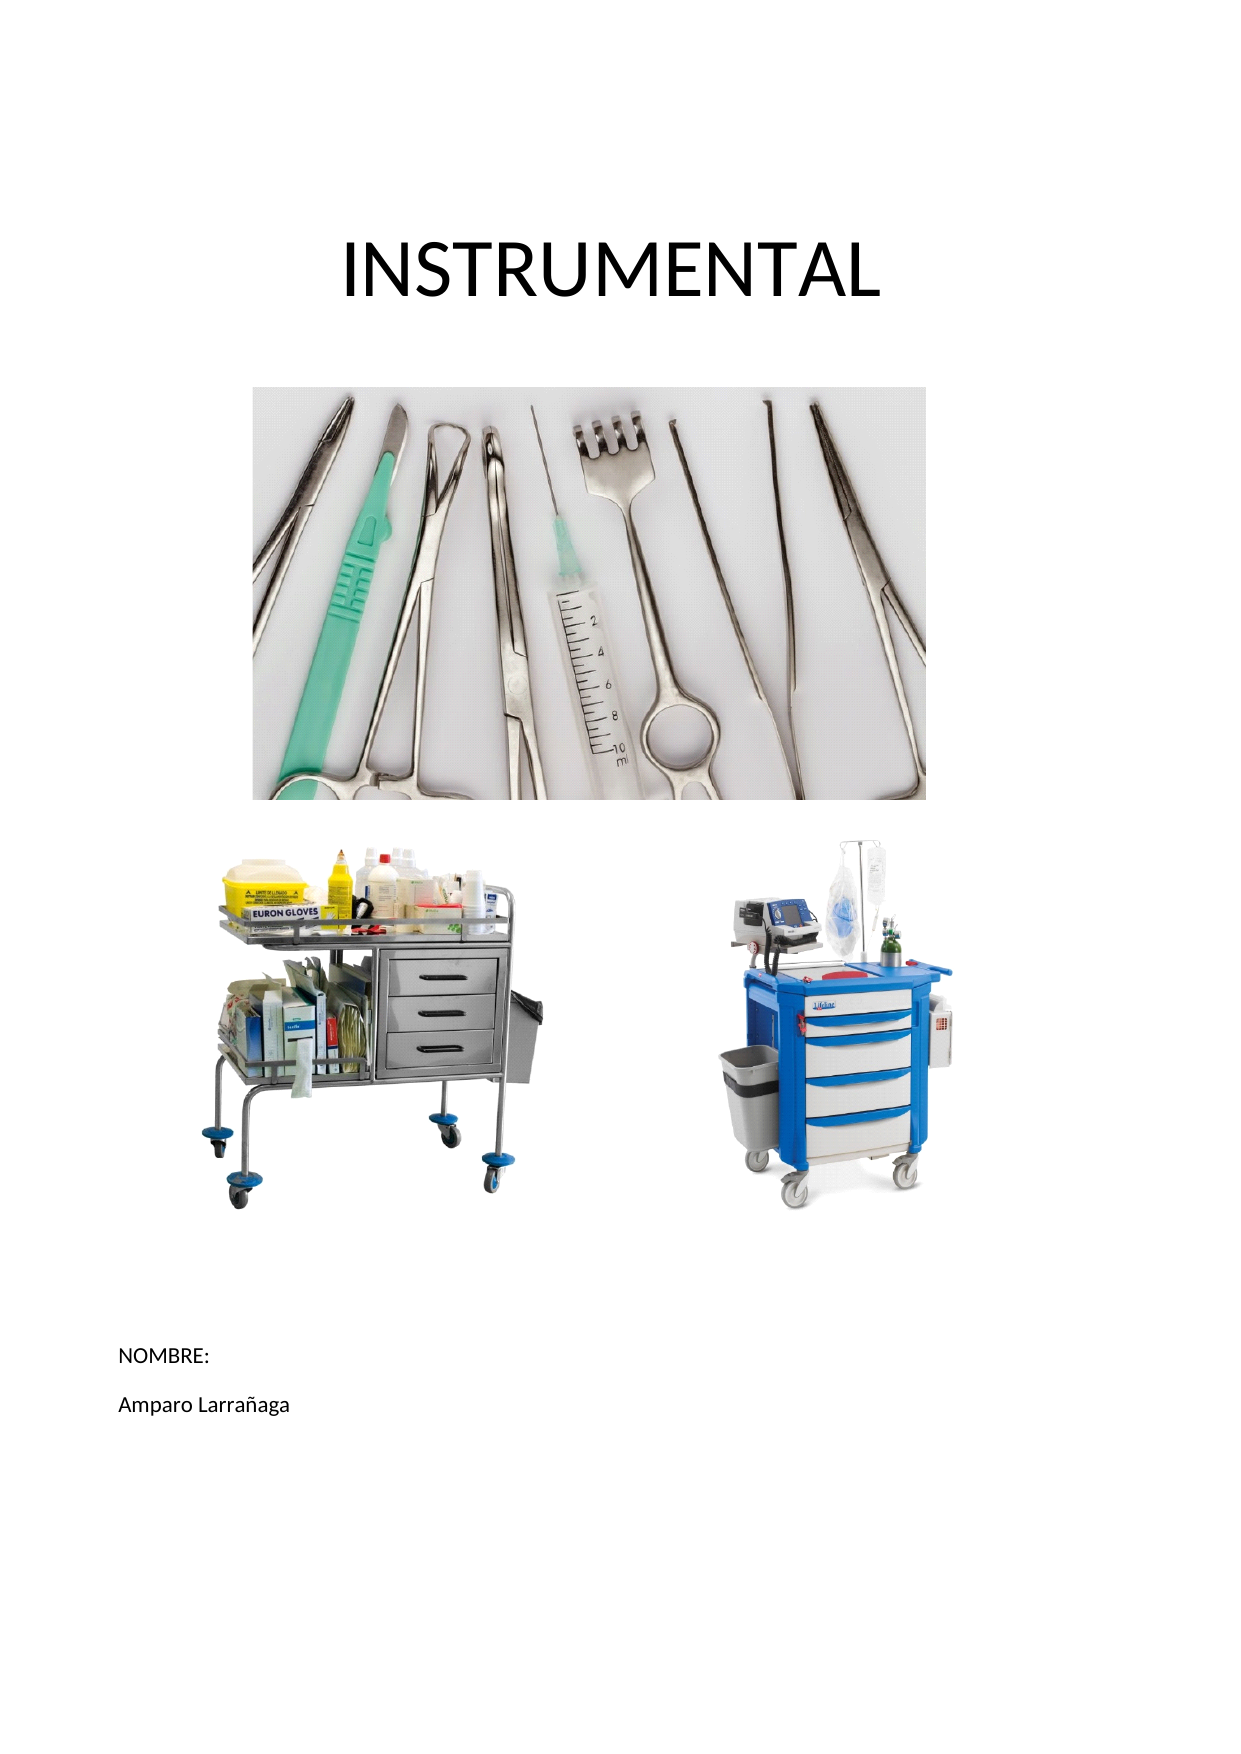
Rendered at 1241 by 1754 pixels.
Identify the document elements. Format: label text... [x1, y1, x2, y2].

text INSTRUMENTAL [118, 216, 1122, 318]
text Amparo Larrañaga [118, 1390, 1122, 1418]
text NOMBRE: [118, 1341, 1122, 1369]
